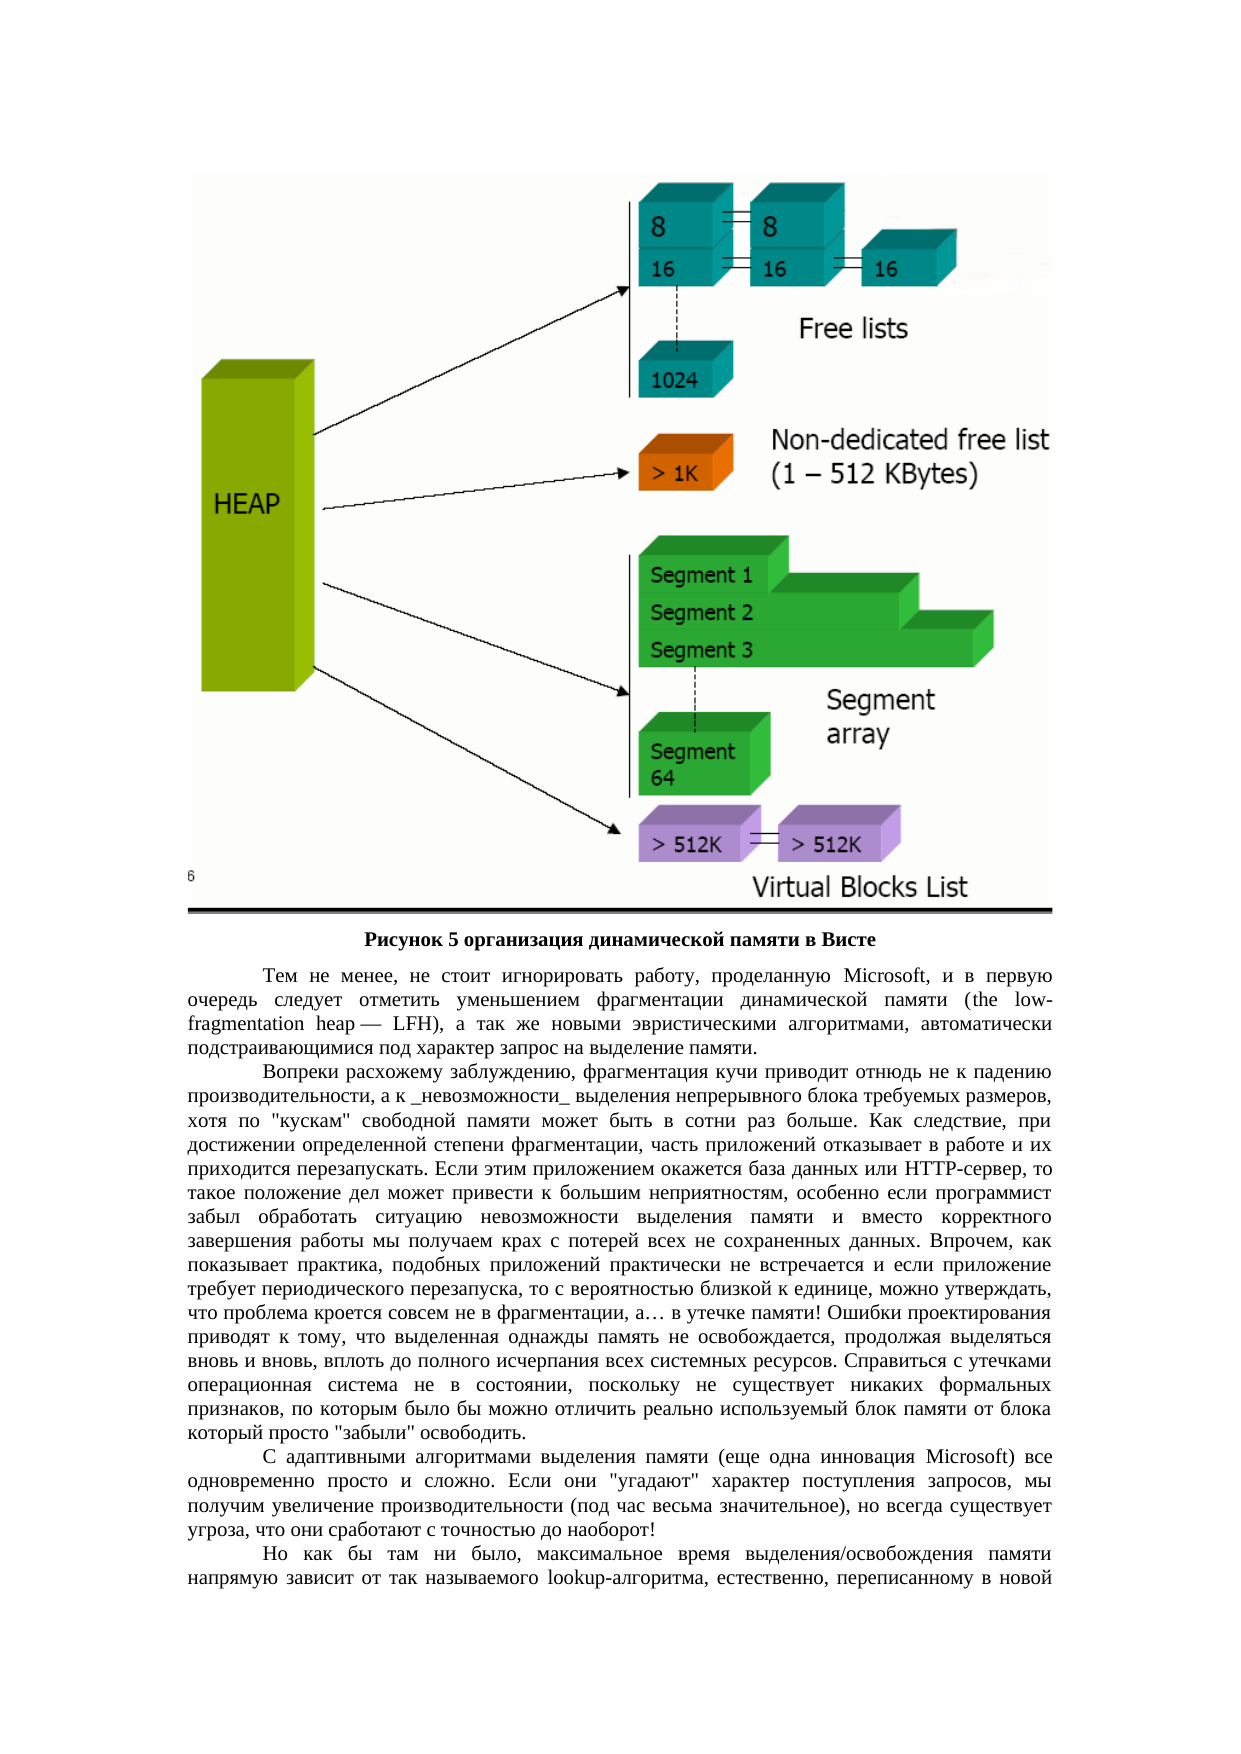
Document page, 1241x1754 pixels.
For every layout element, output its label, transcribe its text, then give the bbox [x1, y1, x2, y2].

text Но как бы там ни было, максимальное время выделения/освобождения памяти напрямую зависит от так называемого lookup-алгоритма, естественно, переписанному в новой [187, 1541, 1053, 1589]
picture [187, 174, 1053, 914]
text Вопреки расхожему заблуждению, фрагментация кучи приводит отнюдь не к падению производительности, а к _невозможности_ выделения непрерывного блока требуемых размеров, хотя по "кускам" свободной памяти может быть в сотни раз больше. Как следствие, при достижении определенной степени фрагментации, часть приложений отказывает в работе и их приходится перезапускать. Если этим приложением окажется база данных или HTTP-сервер, то такое положение дел может привести к большим неприятностям, особенно если программист забыл обработать ситуацию невозможности выделения памяти и вместо корректного завершения работы мы получаем крах с потерей всех не сохраненных данных. Впрочем, как показывает практика, подобных приложений практически не встречается и если приложение требует периодического перезапуска, то с вероятностью близкой к единице, можно утверждать, что проблема кроется совсем не в фрагментации, а… в утечке памяти! Ошибки проектирования приводят к тому, что выделенная однажды память не освобождается, продолжая выделяться вновь и вновь, вплоть до полного исчерпания всех системных ресурсов. Справиться с утечками операционная система не в состоянии, поскольку не существует никаких формальных признаков, по которым было бы можно отличить реально используемый блок памяти от блока который просто "забыли" освободить. [187, 1059, 1053, 1444]
text С адаптивными алгоритмами выделения памяти (еще одна инновация Microsoft) все одновременно просто и сложно. Если они "угадают" характер поступления запросов, мы получим увеличение производительности (под час весьма значительное), но всегда существует угроза, что они сработают с точностью до наоборот! [187, 1444, 1053, 1541]
text Тем не менее, не стоит игнорировать работу, проделанную Microsoft, и в первую очередь следует отметить уменьшением фрагментации динамической памяти (the low-fragmentation heap — LFH), а так же новыми эвристическими алгоритмами, автоматически подстраивающимися под характер запрос на выделение памяти. [187, 963, 1053, 1059]
text Рисунок 5 организация динамической памяти в Висте [187, 927, 1053, 951]
